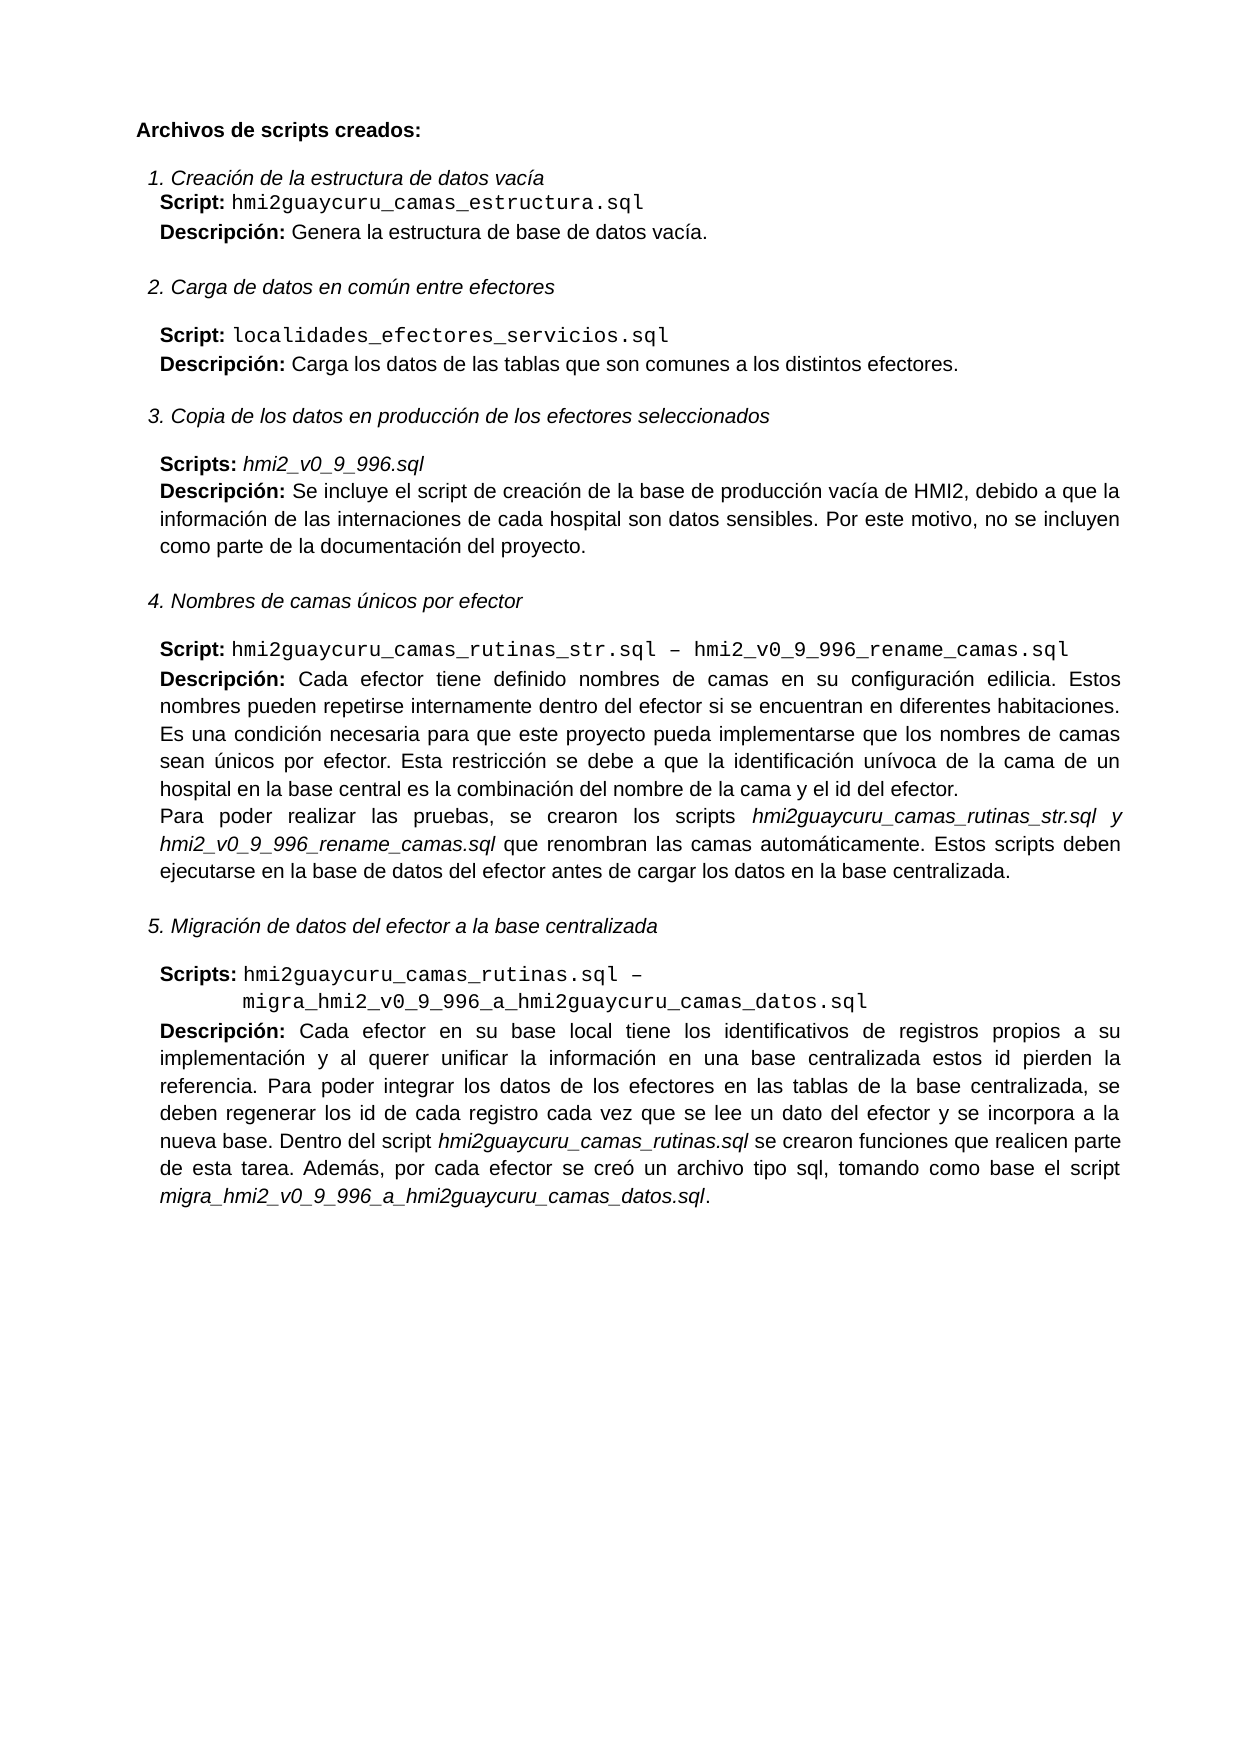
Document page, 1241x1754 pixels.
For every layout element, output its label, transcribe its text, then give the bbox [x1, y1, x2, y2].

text Descripción: Genera la estructura de base de datos vacía. [159, 220, 1122, 244]
text Script: localidades_efectores_servicios.sql [159, 323, 1122, 348]
text 3. Copia de los datos en producción de los efectores seleccionados [148, 404, 1122, 428]
text 5. Migración de datos del efector a la base centralizada [148, 914, 1122, 938]
text 4. Nombres de camas únicos por efector [148, 589, 1122, 613]
text 2. Carga de datos en común entre efectores [148, 275, 1122, 299]
text Descripción: Carga los datos de las tablas que son comunes a los distintos efectores. [159, 352, 1122, 376]
text Script: hmi2guaycuru_camas_rutinas_str.sql – hmi2_v0_9_996_rename_camas.sql [159, 637, 1122, 663]
text Descripción: Cada efector tiene definido nombres de camas en su configuración edilicia. Estos nombres pueden repetirse internamente dentro del efector si se encuentran en diferentes habitaciones. Es una condición necesaria para que este proyecto pueda implementarse que los nombres de camas sean únicos por efector. Esta restricción se debe a que la identificación unívoca de la cama de un hospital en la base central es la combinación del nombre de la cama y el id del efector. [159, 667, 1122, 801]
text Descripción: Se incluye el script de creación de la base de producción vacía de HMI2, debido a que la información de las internaciones de cada hospital son datos sensibles. Por este motivo, no se incluyen como parte de la documentación del proyecto. [159, 479, 1122, 558]
text Descripción: Cada efector en su base local tiene los identificativos de registros propios a su implementación y al querer unificar la información en una base centralizada estos id pierden la referencia. Para poder integrar los datos de los efectores en las tablas de la base centralizada, se deben regenerar los id de cada registro cada vez que se lee un dato del efector y se incorpora a la nueva base. Dentro del script hmi2guaycuru_camas_rutinas.sql se crearon funciones que realicen parte de esta tarea. Además, por cada efector se creó un archivo tipo sql, tomando como base el script migra_hmi2_v0_9_996_a_hmi2guaycuru_camas_datos.sql. [159, 1019, 1122, 1208]
text Scripts: hmi2guaycuru_camas_rutinas.sql – migra_hmi2_v0_9_996_a_hmi2guaycuru_camas_datos.sql [159, 962, 1122, 1015]
text Para poder realizar las pruebas, se crearon los scripts hmi2guaycuru_camas_rutinas_str.sql y hmi2_v0_9_996_rename_camas.sql que renombran las camas automáticamente. Estos scripts deben ejecutarse en la base de datos del efector antes de cargar los datos en la base centralizada. [159, 804, 1122, 883]
text Script: hmi2guaycuru_camas_estructura.sql [159, 190, 1122, 216]
text Archivos de scripts creados: [136, 118, 1122, 142]
text 1. Creación de la estructura de datos vacía [148, 166, 1122, 190]
text Scripts: hmi2_v0_9_996.sql [159, 452, 1122, 476]
